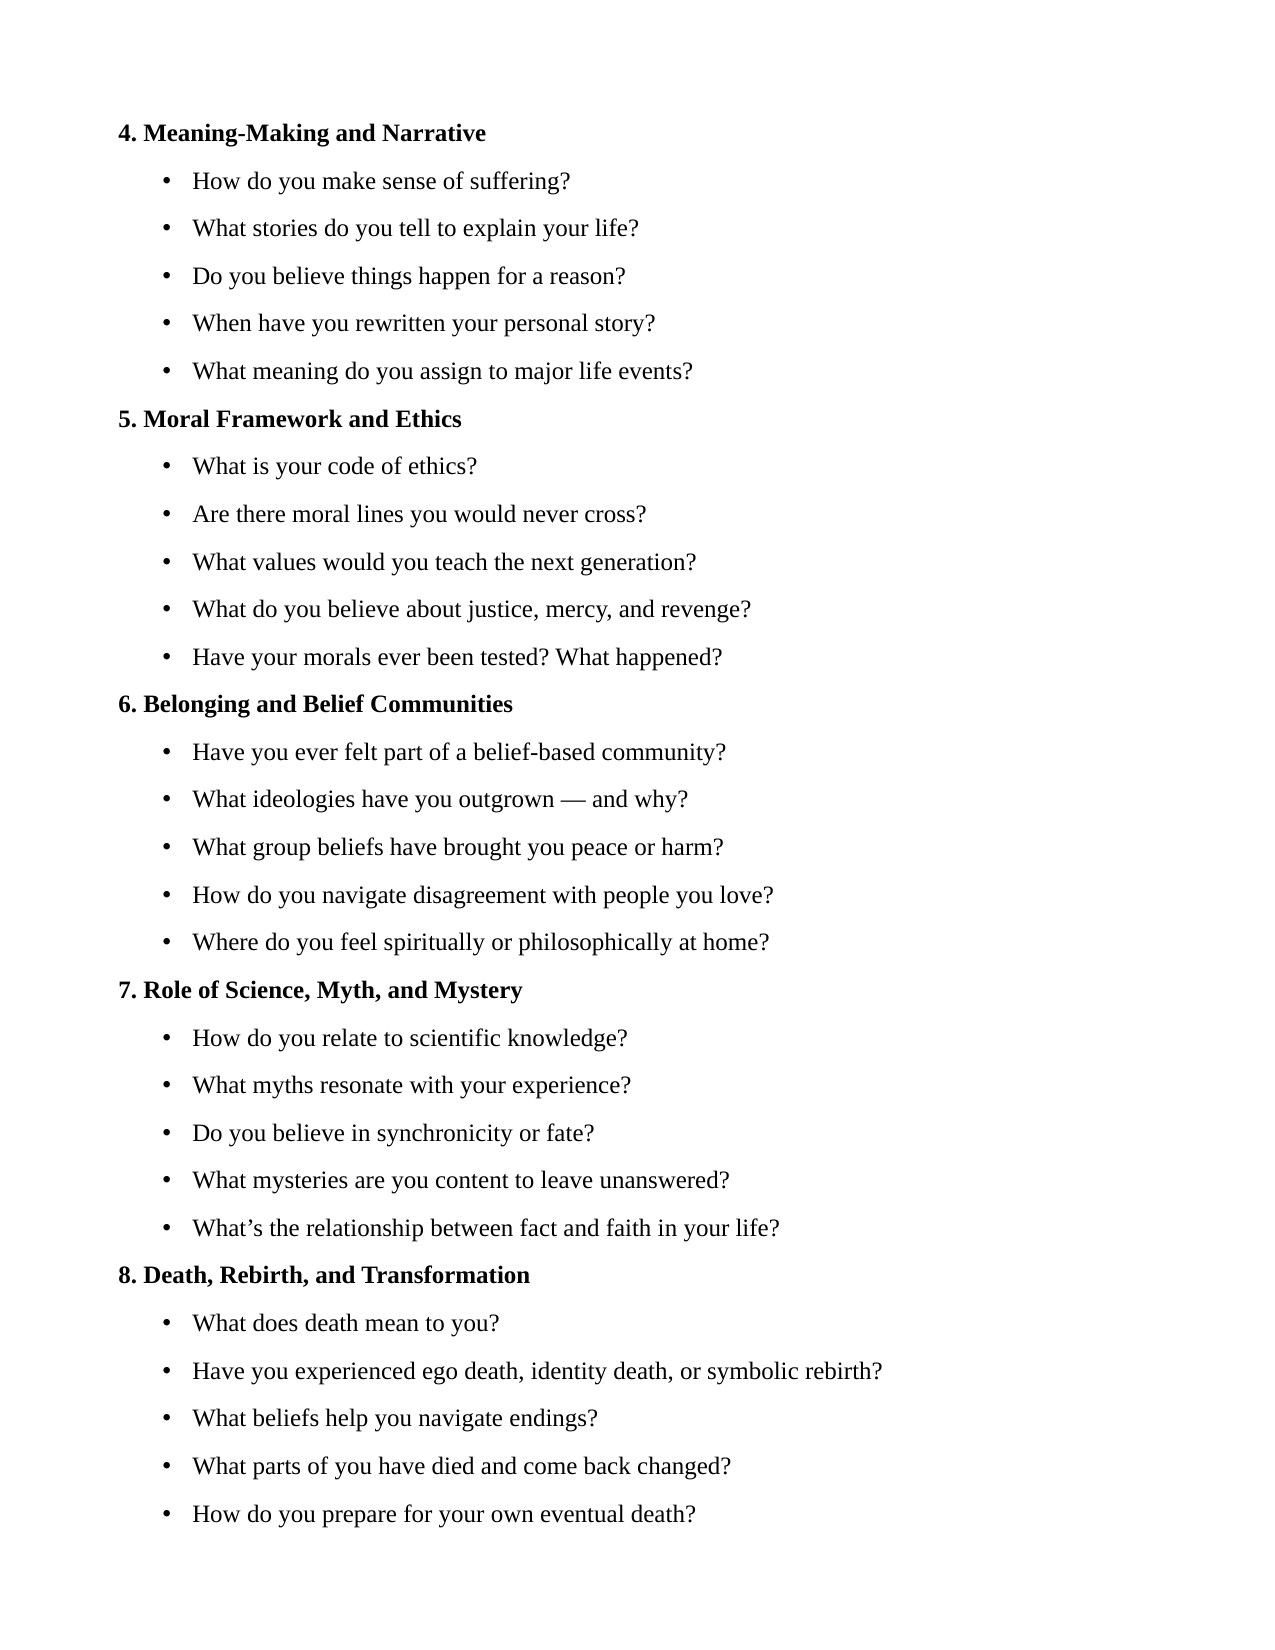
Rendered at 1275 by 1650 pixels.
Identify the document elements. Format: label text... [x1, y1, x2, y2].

list Do you believe things happen for a reason? [162, 261, 1157, 290]
list What meaning do you assign to major life events? [162, 356, 1157, 385]
list What ideologies have you outgrown — and why? [162, 784, 1157, 813]
list Have your morals ever been tested? What happened? [162, 642, 1157, 671]
list Are there moral lines you would never cross? [162, 499, 1157, 528]
text 8. Death, Rebirth, and Transformation [118, 1261, 1157, 1289]
list What stories do you tell to explain your life? [162, 213, 1157, 242]
list What mysteries are you content to leave unanswered? [162, 1165, 1157, 1194]
list How do you navigate disagreement with people you love? [162, 880, 1157, 908]
list How do you prepare for your own eventual death? [162, 1499, 1157, 1527]
list How do you relate to scientific knowledge? [162, 1023, 1157, 1051]
list Have you experienced ego death, identity death, or symbolic rebirth? [162, 1356, 1157, 1384]
list Have you ever felt part of a belief-based community? [162, 737, 1157, 766]
text 7. Role of Science, Myth, and Mystery [118, 975, 1157, 1004]
list What’s the relationship between fact and faith in your life? [162, 1213, 1157, 1242]
list What does death mean to you? [162, 1308, 1157, 1337]
list When have you rewritten your personal story? [162, 308, 1157, 337]
list What group beliefs have brought you peace or harm? [162, 832, 1157, 861]
list What is your code of ethics? [162, 451, 1157, 480]
list What parts of you have died and come back changed? [162, 1451, 1157, 1480]
text 4. Meaning-Making and Narrative [118, 118, 1157, 147]
list Where do you feel spiritually or philosophically at home? [162, 927, 1157, 956]
list What beliefs help you navigate endings? [162, 1403, 1157, 1432]
list What myths resonate with your experience? [162, 1070, 1157, 1099]
list What do you believe about justice, mercy, and revenge? [162, 594, 1157, 623]
list How do you make sense of suffering? [162, 166, 1157, 194]
text 5. Moral Framework and Ethics [118, 404, 1157, 432]
list What values would you teach the next generation? [162, 547, 1157, 575]
text 6. Belonging and Belief Communities [118, 689, 1157, 718]
list Do you believe in synchronicity or fate? [162, 1118, 1157, 1147]
